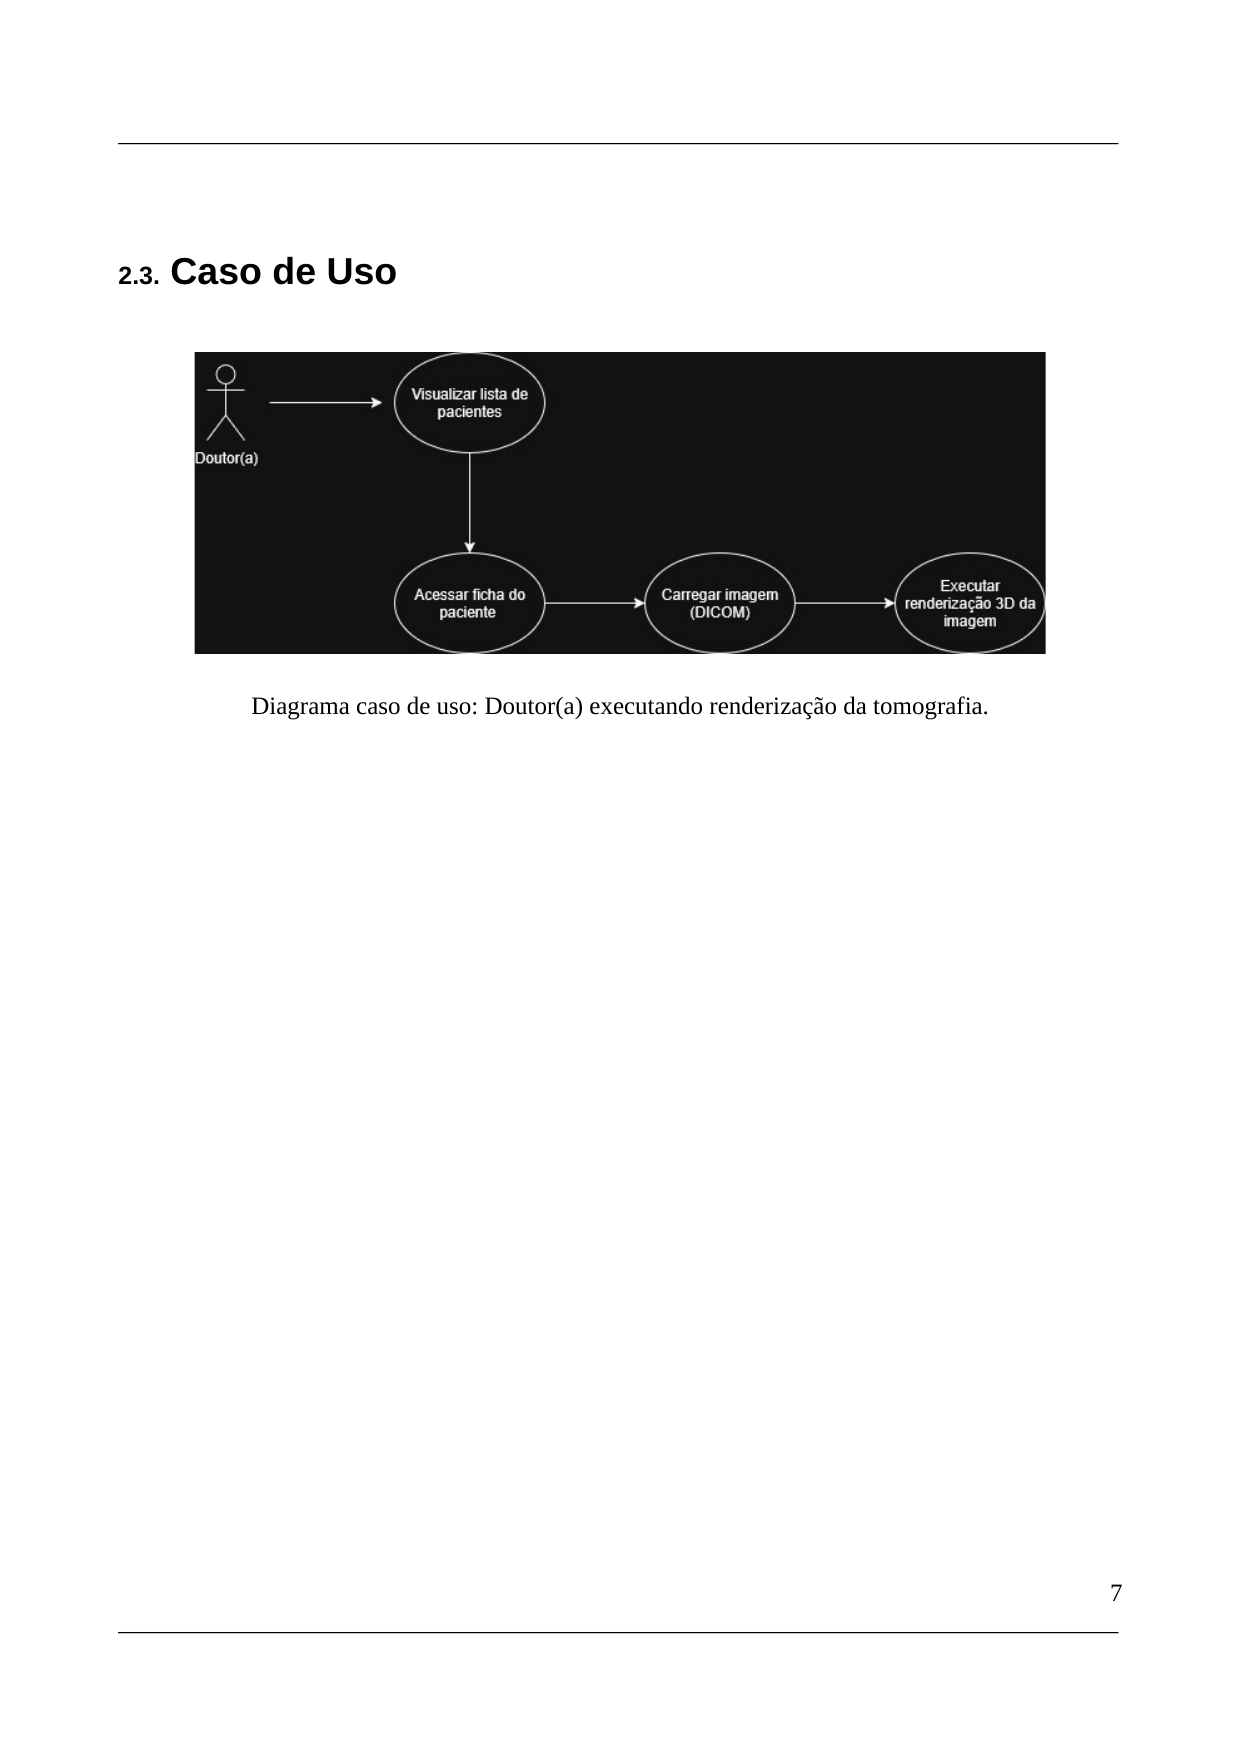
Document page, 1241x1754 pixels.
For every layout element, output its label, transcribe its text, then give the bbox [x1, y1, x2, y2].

subtitle 2.3. Caso de Uso [118, 249, 1122, 292]
text Diagrama caso de uso: Doutor(a) executando renderização da tomografia. [118, 352, 1122, 719]
picture [194, 352, 1046, 654]
